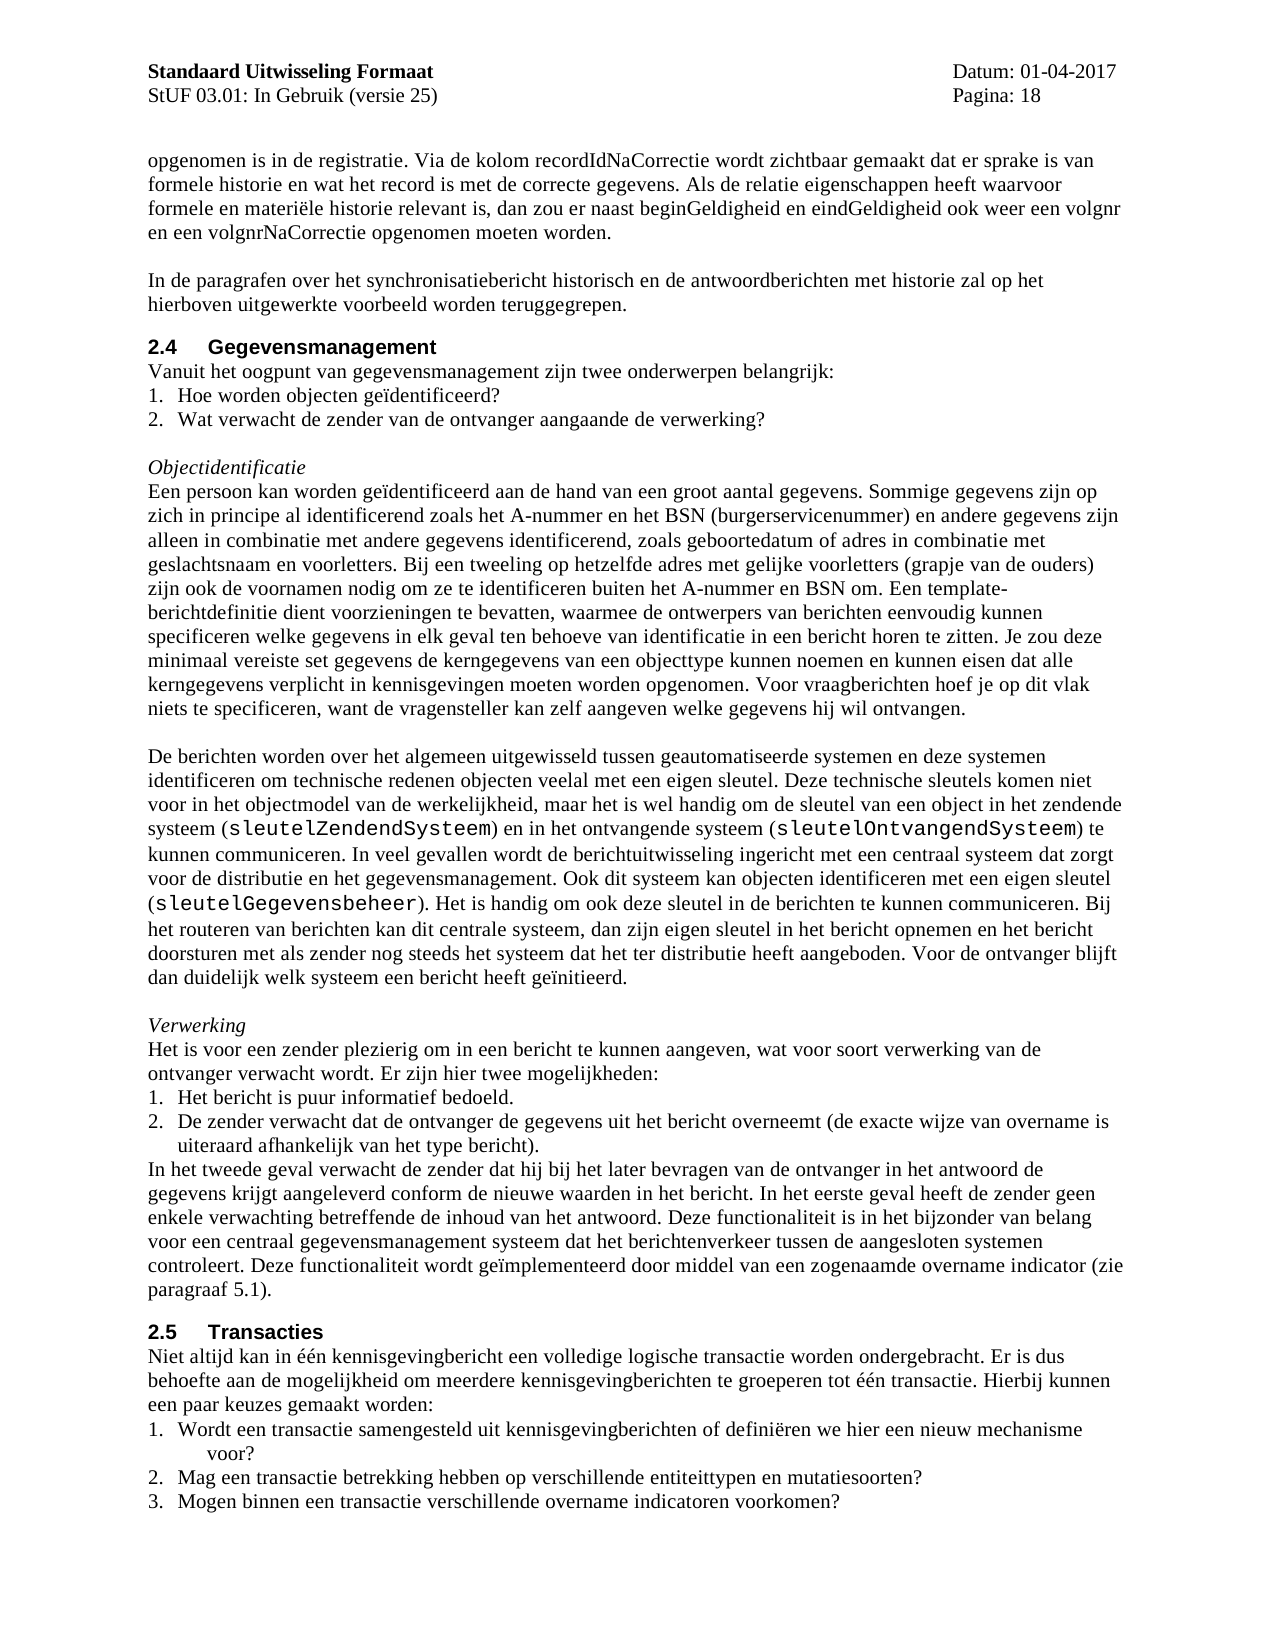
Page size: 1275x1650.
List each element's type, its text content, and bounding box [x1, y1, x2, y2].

text opgenomen is in de registratie. Via de kolom recordIdNaCorrectie wordt zichtbaar gemaakt dat er sprake is van formele historie en wat het record is met de correcte gegevens. Als de relatie eigenschappen heeft waarvoor formele en materiële historie relevant is, dan zou er naast beginGeldigheid en eindGeldigheid ook weer een volgnr en een volgnrNaCorrectie opgenomen moeten worden. [148, 148, 1127, 244]
text De berichten worden over het algemeen uitgewisseld tussen geautomatiseerde systemen en deze systemen identifice­ren om technische redenen objecten veelal met een eigen sleutel. Deze technische sleutels komen niet voor in het ob­jectmodel van de werkelijkheid, maar het is wel handig om de sleutel van een object in het zendende systeem (sleutelZendendSysteem) en in het ontvangende systeem (sleutelOntvangendSysteem) te kunnen communiceren. In veel gevallen wordt de berichtuitwisseling ingericht met een centraal systeem dat zorgt voor de distributie en het gegevensmanagement. Ook dit systeem kan objecten identificeren met een eigen sleutel (sleu­telGegevensbeheer). Het is handig om ook deze sleutel in de berichten te kunnen communiceren. Bij het route­ren van berichten kan dit centrale systeem, dan zijn eigen sleutel in het bericht opnemen en het bericht doorsturen met als zender nog steeds het systeem dat het ter distributie heeft aangeboden. Voor de ontvanger blijft dan duidelijk welk systeem een bericht heeft geïnitieerd. [148, 744, 1127, 988]
text In de paragrafen over het synchronisatiebericht historisch en de antwoordberichten met historie zal op het hierboven uitgewerkte voorbeeld worden teruggegrepen. [148, 268, 1127, 316]
list Mag een transactie betrekking hebben op verschillende entiteittypen en mutatiesoorten? [148, 1464, 1127, 1488]
list Mogen binnen een transactie verschillende overname indicatoren voorkomen? [148, 1488, 1127, 1513]
text Vanuit het oogpunt van gegevensmanagement zijn twee onderwerpen belangrijk: [148, 359, 1127, 383]
text Niet altijd kan in één kennisgevingbericht een volledige logische transactie worden ondergebracht. Er is dus behoefte aan de mogelijkheid om meerdere kennisgevingberichten te groeperen tot één transactie. Hierbij kunnen een paar keuzes gemaakt worden: [148, 1344, 1127, 1416]
text Het is voor een zender plezierig om in een bericht te kunnen aangeven, wat voor soort verwerking van de ontvanger verwacht wordt. Er zijn hier twee mogelijkheden: [148, 1037, 1127, 1085]
text Een persoon kan worden geïdentificeerd aan de hand van een groot aantal gegevens. Sommige gegevens zijn op zich in principe al identificerend zoals het A-nummer en het BSN (burgerservicenummer) en andere gegevens zijn alleen in combinatie met andere gegevens identificerend, zoals geboortedatum of adres in combinatie met geslachtsnaam en voorletters. Bij een tweeling op hetzelfde adres met gelijke voorletters (grapje van de ouders) zijn ook de voornamen nodig om ze te identificeren buiten het A-nummer en BSN om. Een template-berichtdefinitie dient voorzieningen te bevatten, waarmee de ontwerpers van berichten eenvoudig kunnen specificeren welke gegevens in elk geval ten behoeve van identificatie in een bericht horen te zitten. Je zou deze minimaal vereiste set gegevens de kerngegevens van een objecttype kunnen noemen en kunnen eisen dat alle kerngegevens verplicht in kennisgevingen moeten worden opgenomen. Voor vraagberichten hoef je op dit vlak niets te specificeren, want de vragensteller kan zelf aangeven welke gegevens hij wil ontvangen. [148, 479, 1127, 720]
subtitle Gegevensmanagement [148, 335, 1127, 359]
subtitle Transacties [148, 1320, 1127, 1344]
list Wordt een transactie samengesteld uit kennisgevingberichten of definiëren we hier een nieuw mechanisme voor? [148, 1416, 1127, 1464]
list Het bericht is puur informatief bedoeld. [148, 1085, 1127, 1109]
list Hoe worden objecten geïdentificeerd? [148, 383, 1127, 407]
text Verwerking [148, 1013, 1127, 1037]
text In het tweede geval verwacht de zender dat hij bij het later bevragen van de ontvanger in het antwoord de gegevens krijgt aangeleverd conform de nieuwe waarden in het bericht. In het eerste geval heeft de zender geen enkele ver­wachting betreffende de inhoud van het antwoord. Deze functionaliteit is in het bijzonder van belang voor een cen­traal gegevensmanagement systeem dat het berichtenverkeer tussen de aangesloten systemen controleert. Deze functionaliteit wordt geïmplementeerd door middel van een zogenaamde overname indicator (zie paragraaf 5.1). [148, 1157, 1127, 1301]
list De zender verwacht dat de ontvanger de gegevens uit het bericht overneemt (de exacte wijze van overname is ui­teraard afhankelijk van het type bericht). [148, 1109, 1127, 1157]
text Objectidentificatie [148, 455, 1127, 479]
list Wat verwacht de zender van de ontvanger aangaande de verwerking? [148, 407, 1127, 431]
